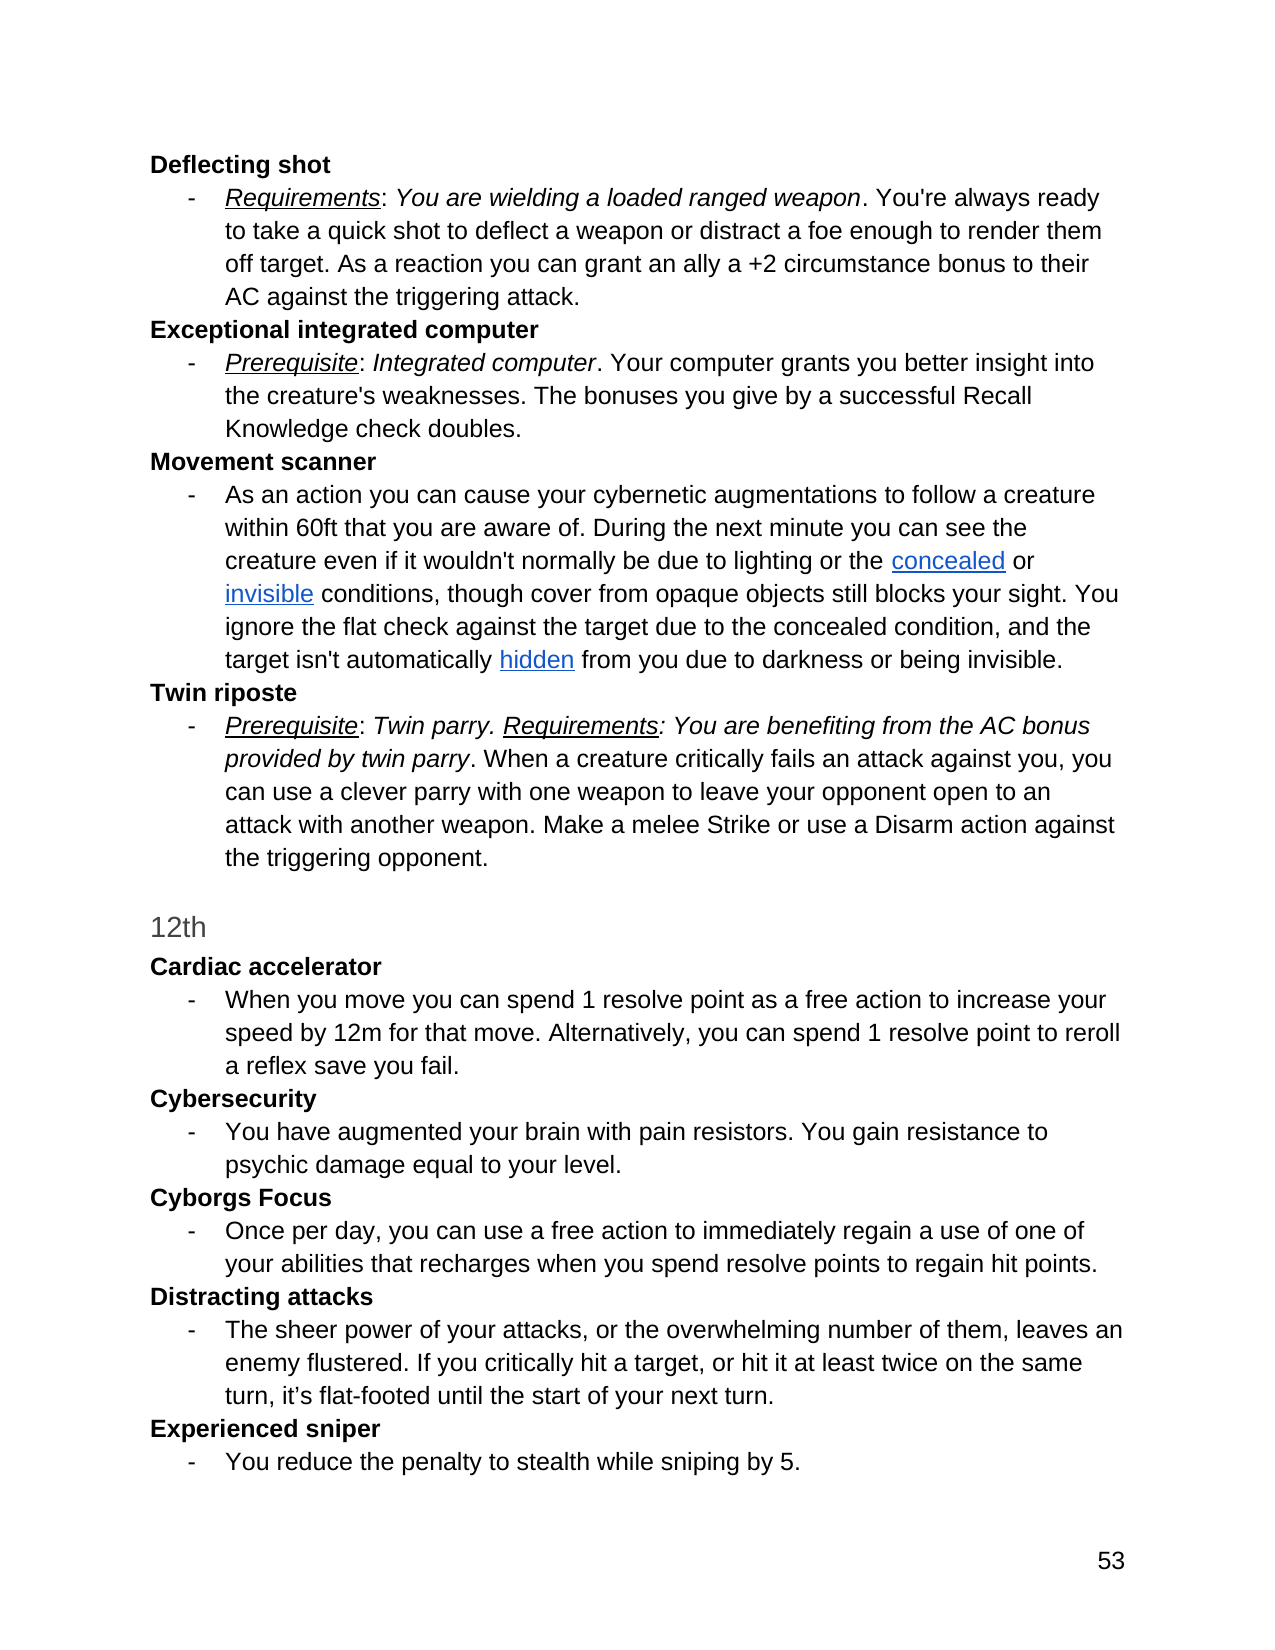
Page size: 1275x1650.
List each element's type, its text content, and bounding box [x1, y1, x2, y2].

list You have augmented your brain with pain resistors. You gain resistance to psychic damage equal to your level. [187, 1117, 1125, 1178]
text Cyborgs Focus [150, 1183, 1125, 1212]
list You reduce the penalty to stealth while sniping by 5. [187, 1447, 1125, 1476]
text Exceptional integrated computer [150, 315, 1125, 344]
text Cybersecurity [150, 1084, 1125, 1112]
list Requirements: You are wielding a loaded ranged weapon. You're always ready to take a quick shot to deflect a weapon or distract a foe enough to render them off target. As a reaction you can grant an ally a +2 circumstance bonus to their AC against the triggering attack. [187, 183, 1125, 311]
text Twin riposte [150, 678, 1125, 707]
text Movement scanner [150, 447, 1125, 476]
list Once per day, you can use a free action to immediately regain a use of one of your abilities that recharges when you spend resolve points to regain hit points. [187, 1216, 1125, 1278]
list When you move you can spend 1 resolve point as a free action to increase your speed by 12m for that move. Alternatively, you can spend 1 resolve point to reroll a reflex save you fail. [187, 985, 1125, 1079]
list Prerequisite: Integrated computer. Your computer grants you better insight into the creature's weaknesses. The bonuses you give by a successful Recall Knowledge check doubles. [187, 348, 1125, 443]
text Deflecting shot [150, 150, 1125, 179]
list Prerequisite: Twin parry. Requirements: You are benefiting from the AC bonus provided by twin parry. When a creature critically fails an attack against you, you can use a clever parry with one weapon to leave your opponent open to an attack with another weapon. Make a melee Strike or use a Disarm action against the triggering opponent. [187, 711, 1125, 872]
subtitle 12th [150, 910, 1125, 943]
text Distracting attacks [150, 1282, 1125, 1311]
list As an action you can cause your cybernetic augmentations to follow a creature within 60ft that you are aware of. During the next minute you can see the creature even if it wouldn't normally be due to lighting or the concealed or invisible conditions, though cover from opaque objects still blocks your sight. You ignore the flat check against the target due to the concealed condition, and the target isn't automatically hidden from you due to darkness or being invisible. [187, 480, 1125, 674]
text Cardiac accelerator [150, 952, 1125, 980]
list The sheer power of your attacks, or the overwhelming number of them, leaves an enemy flustered. If you critically hit a target, or hit it at least twice on the same turn, it’s flat-footed until the start of your next turn. [187, 1315, 1125, 1410]
text Experienced sniper [150, 1414, 1125, 1443]
